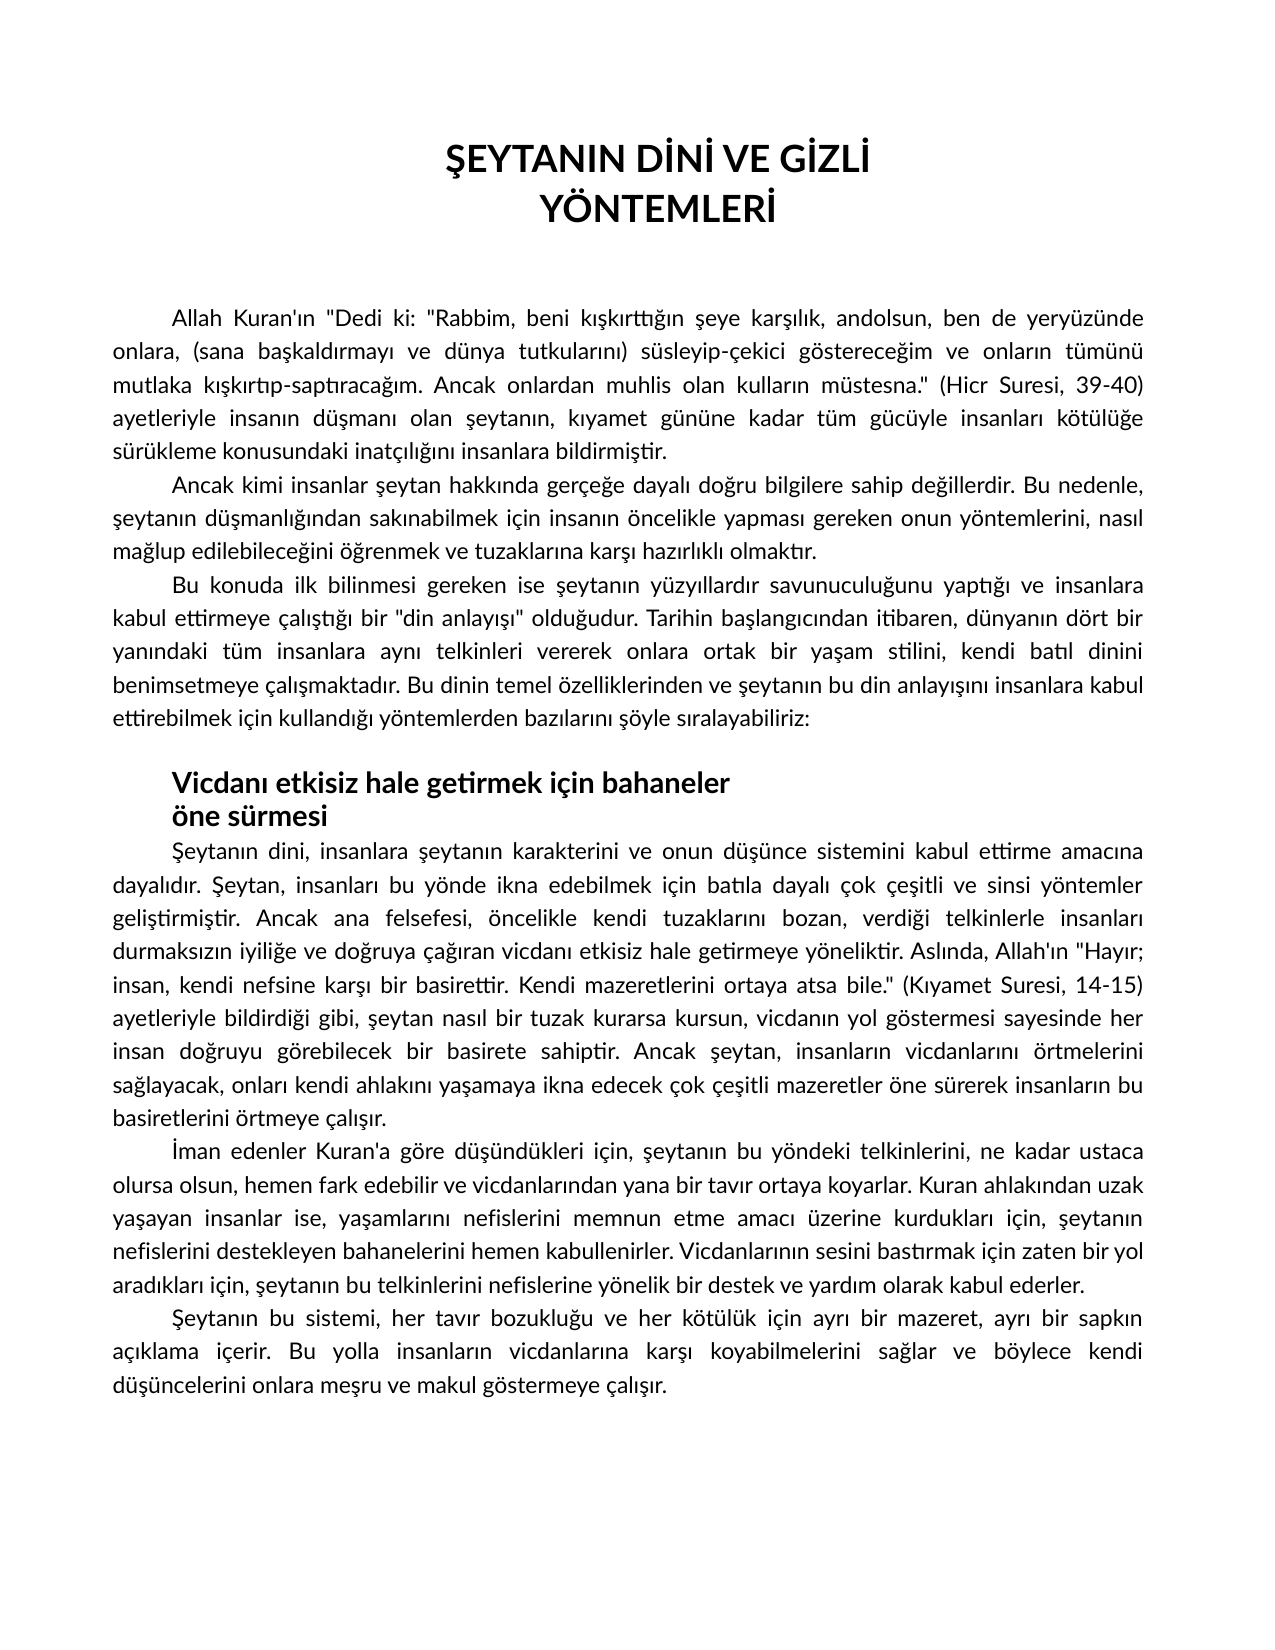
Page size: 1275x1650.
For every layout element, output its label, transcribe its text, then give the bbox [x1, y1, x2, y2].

text ŞEYTANIN DİNİ VE GİZLİ [112, 148, 459, 179]
text Ancak kimi insanlar şeytan hakkında gerçeğe dayalı doğru bilgilere sahip değillerdir. Bu nedenle, şeytanın düşmanlığından sakınabilmek için insanın öncelikle yapması gereken onun yöntemlerini, nasıl mağlup edilebileceğini öğrenmek ve tuzaklarına karşı hazırlıklı olmaktır. [112, 466, 1145, 566]
text ŞEYTANIN DİNİ VE GİZLİ [452, 148, 1145, 179]
text Allah Kuran'ın "Dedi ki: "Rabbim, beni kışkırttığın şeye karşılık, andolsun, ben de yeryüzünde onlara, (sana başkaldırmayı ve dünya tutkularını) süsleyip-çekici göstereceğim ve onların tümünü mutlaka kışkırtıp-saptıracağım. Ancak onlardan muhlis olan kulların müstesna." (Hicr Suresi, 39-40) ayetleriyle insanın düşmanı olan şeytanın, kıyamet gününe kadar tüm gücüyle insanları kötülüğe sürükleme konusundaki inatçılığını insanlara bildirmiştir. [112, 300, 1145, 466]
text YÖNTEMLERİ [112, 179, 1145, 233]
text Vicdanı etkisiz hale getirmek için bahaneler [112, 766, 1145, 800]
text Bu konuda ilk bilinmesi gereken ise şeytanın yüzyıllardır savunuculuğunu yaptığı ve insanlara kabul ettirmeye çalıştığı bir "din anlayışı" olduğudur. Tarihin başlangıcından itibaren, dünyanın dört bir yanındaki tüm insanlara aynı telkinleri vererek onlara ortak bir yaşam stilini, kendi batıl dinini benimsetmeye çalışmaktadır. Bu dinin temel özelliklerinden ve şeytanın bu din anlayışını insanlara kabul ettirebilmek için kullandığı yöntemlerden bazılarını şöyle sıralayabiliriz: [112, 566, 1145, 733]
text İman edenler Kuran'a göre düşündükleri için, şeytanın bu yöndeki telkinlerini, ne kadar ustaca olursa olsun, hemen fark edebilir ve vicdanlarından yana bir tavır ortaya koyarlar. Kuran ahlakından uzak yaşayan insanlar ise, yaşamlarını nefislerini memnun etme amacı üzerine kurdukları için, şeytanın nefislerini destekleyen bahanelerini hemen kabullenirler. Vicdanlarının sesini bastırmak için zaten bir yol aradıkları için, şeytanın bu telkinlerini nefislerine yönelik bir destek ve yardım olarak kabul ederler. [112, 1133, 1145, 1300]
text Şeytanın dini, insanlara şeytanın karakterini ve onun düşünce sistemini kabul ettirme amacına dayalıdır. Şeytan, insanları bu yönde ikna edebilmek için batıla dayalı çok çeşitli ve sinsi yöntemler geliştirmiştir. Ancak ana felsefesi, öncelikle kendi tuzaklarını bozan, verdiği telkinlerle insanları durmaksızın iyiliğe ve doğruya çağıran vicdanı etkisiz hale getirmeye yöneliktir. Aslında, Allah'ın "Hayır; insan, kendi nefsine karşı bir basirettir. Kendi mazeretlerini ortaya atsa bile." (Kıyamet Suresi, 14-15) ayetleriyle bildirdiği gibi, şeytan nasıl bir tuzak kurarsa kursun, vicdanın yol göstermesi sayesinde her insan doğruyu görebilecek bir basirete sahiptir. Ancak şeytan, insanların vicdanlarını örtmelerini sağlayacak, onları kendi ahlakını yaşamaya ikna edecek çok çeşitli mazeretler öne sürerek insanların bu basiretlerini örtmeye çalışır. [112, 833, 1145, 1133]
text Şeytanın bu sistemi, her tavır bozukluğu ve her kötülük için ayrı bir mazeret, ayrı bir sapkın açıklama içerir. Bu yolla insanların vicdanlarına karşı koyabilmelerini sağlar ve böylece kendi düşüncelerini onlara meşru ve makul göstermeye çalışır. [112, 1300, 1145, 1400]
text öne sürmesi [112, 800, 1145, 833]
